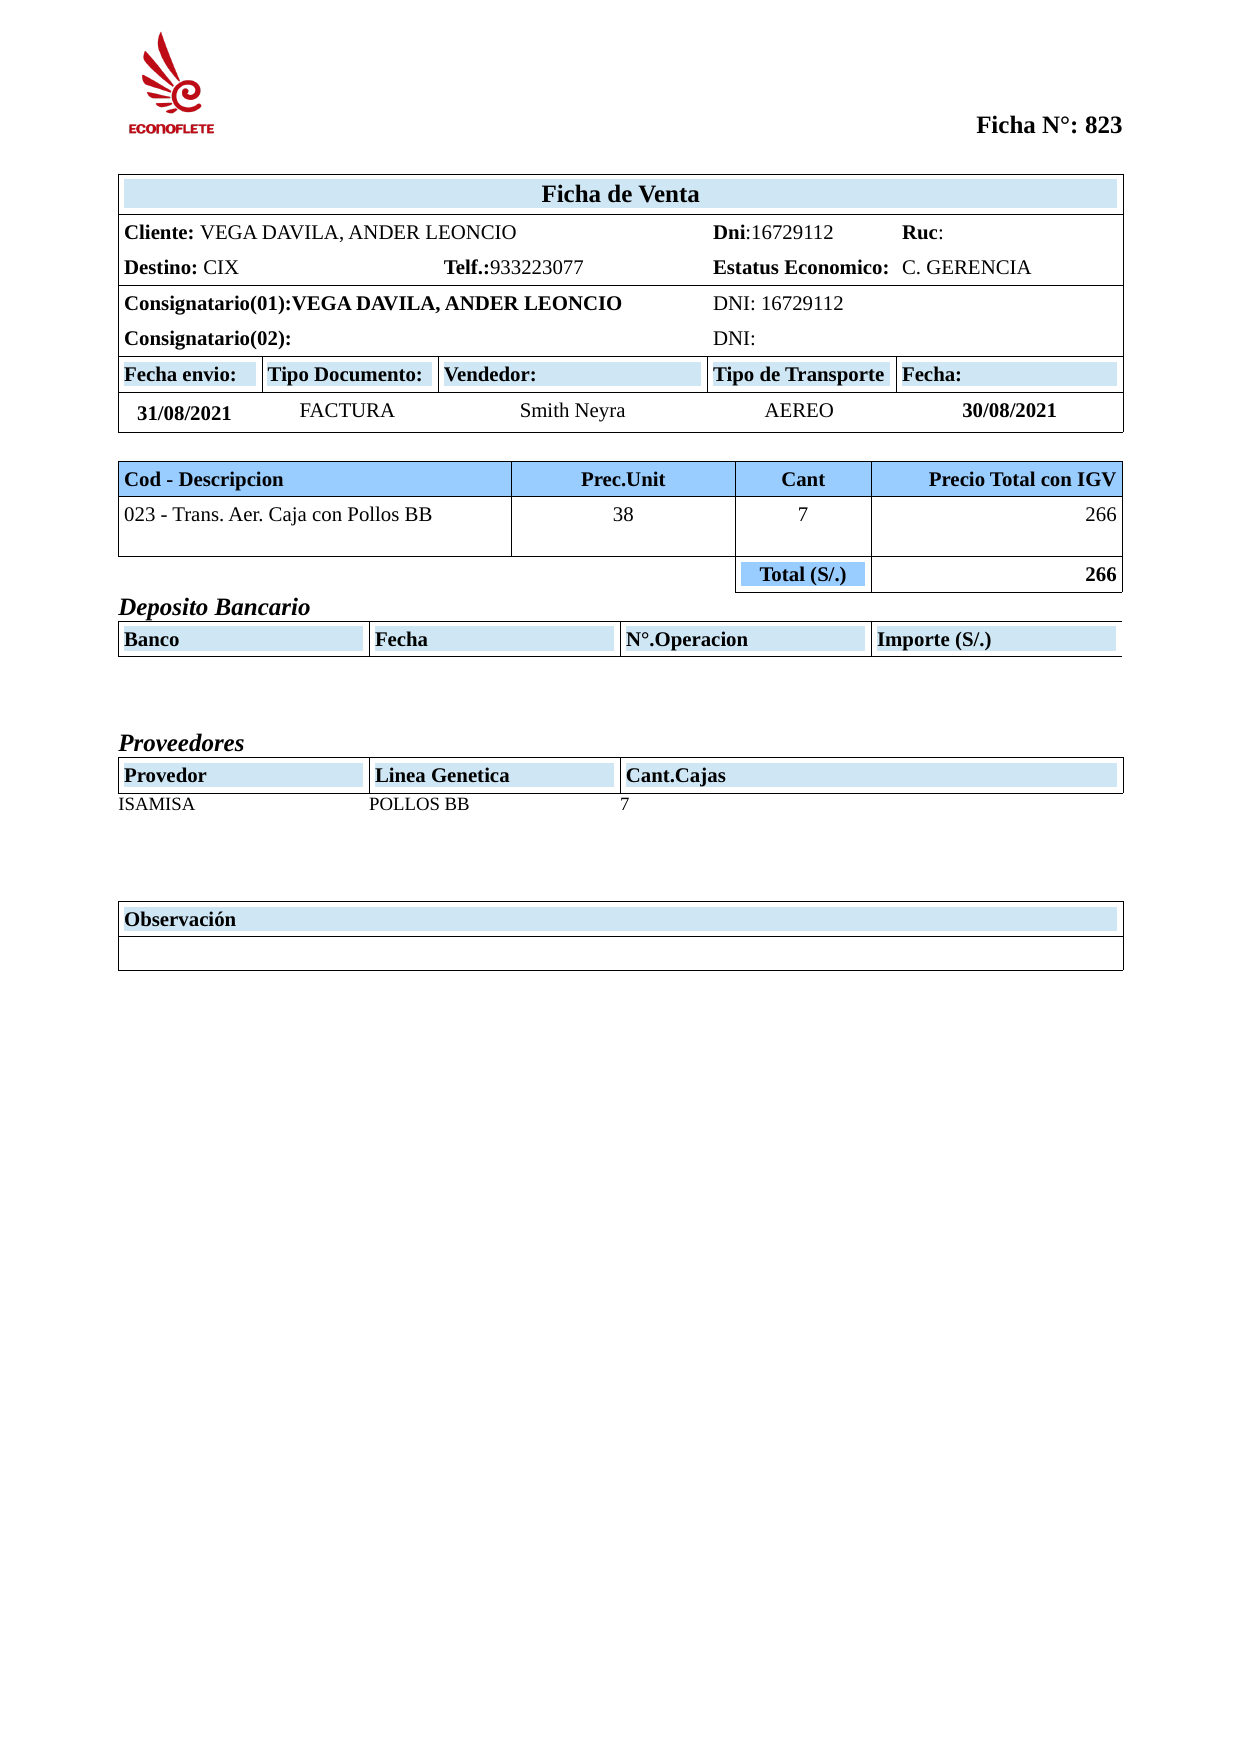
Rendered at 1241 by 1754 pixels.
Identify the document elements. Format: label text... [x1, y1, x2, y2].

table_cell 7 [620, 794, 1123, 814]
table_cell [118, 557, 511, 592]
table_cell POLLOS BB [369, 794, 620, 814]
table_cell [620, 836, 1123, 858]
table_cell 38 [512, 497, 735, 556]
table_cell Tipo de Transporte [708, 357, 896, 392]
table_cell C. GERENCIA [896, 249, 1123, 285]
table_header Observación [119, 902, 1123, 936]
table_cell [369, 815, 620, 836]
table_header Banco [119, 622, 369, 656]
picture [118, 31, 225, 134]
table_cell Telf.:933223077 [438, 249, 707, 285]
table_cell [118, 657, 369, 680]
table_cell Consignatario(01):VEGA DAVILA, ANDER LEONCIO [119, 286, 707, 321]
table_cell [369, 705, 620, 728]
table_cell Smith Neyra [438, 393, 707, 432]
table_cell [871, 657, 1122, 680]
text Deposito Bancario [118, 592, 1122, 621]
table_header Provedor [119, 758, 369, 793]
table_cell [620, 815, 1123, 836]
table_cell [369, 680, 620, 704]
table_header N°.Operacion [621, 622, 871, 656]
table_cell 31/08/2021 [119, 393, 262, 432]
table_cell 023 - Trans. Aer. Caja con Pollos BB [119, 497, 511, 556]
table_cell Vendedor: [439, 357, 707, 392]
table_cell 7 [736, 497, 871, 556]
table_cell Dni:16729112 [707, 215, 896, 249]
table_cell [118, 836, 369, 858]
table_cell [871, 680, 1122, 704]
table_cell [871, 705, 1122, 728]
table_cell Consignatario(02): [119, 321, 707, 356]
table_cell Fecha: [897, 357, 1123, 392]
table_cell [118, 815, 369, 836]
table_cell [369, 657, 620, 680]
table_cell [118, 858, 369, 879]
table_cell 266 [872, 557, 1122, 592]
table_cell Cliente: VEGA DAVILA, ANDER LEONCIO [119, 215, 707, 249]
table_cell [620, 858, 1123, 879]
table_cell Tipo Documento: [263, 357, 438, 392]
table_header Cant [736, 462, 871, 496]
table_cell ISAMISA [118, 794, 369, 814]
table_cell [118, 705, 369, 728]
table_cell [620, 680, 871, 704]
table_cell [119, 937, 1123, 969]
table_cell [620, 657, 871, 680]
table_header Cant.Cajas [621, 758, 1123, 793]
table_cell Total (S/.) [736, 557, 871, 592]
table_cell [620, 705, 871, 728]
table_cell [369, 836, 620, 858]
table_header Prec.Unit [512, 462, 735, 496]
table_cell [118, 879, 369, 901]
table_cell AEREO [707, 393, 896, 432]
table_cell FACTURA [262, 393, 438, 432]
table_header Importe (S/.) [872, 622, 1122, 656]
table_header Fecha [370, 622, 620, 656]
table_cell [511, 557, 735, 592]
table_cell 30/08/2021 [896, 393, 1123, 432]
table_cell [118, 680, 369, 704]
table_cell DNI: 16729112 [707, 286, 1123, 321]
table_cell Estatus Economico: [707, 249, 896, 285]
table_cell [620, 879, 1123, 901]
table_cell 266 [872, 497, 1122, 556]
table_header Ficha de Venta [119, 175, 1123, 214]
table_cell Fecha envio: [119, 357, 262, 392]
table_header Precio Total con IGV [872, 462, 1122, 496]
table_cell [369, 858, 620, 879]
table_cell [369, 879, 620, 901]
table_cell Ruc: [896, 215, 1123, 249]
table_header Cod - Descripcion [119, 462, 511, 496]
table_cell DNI: [707, 321, 1123, 356]
table_header Linea Genetica [370, 758, 620, 793]
text Proveedores [118, 728, 1122, 757]
table_cell Destino: CIX [119, 249, 438, 285]
